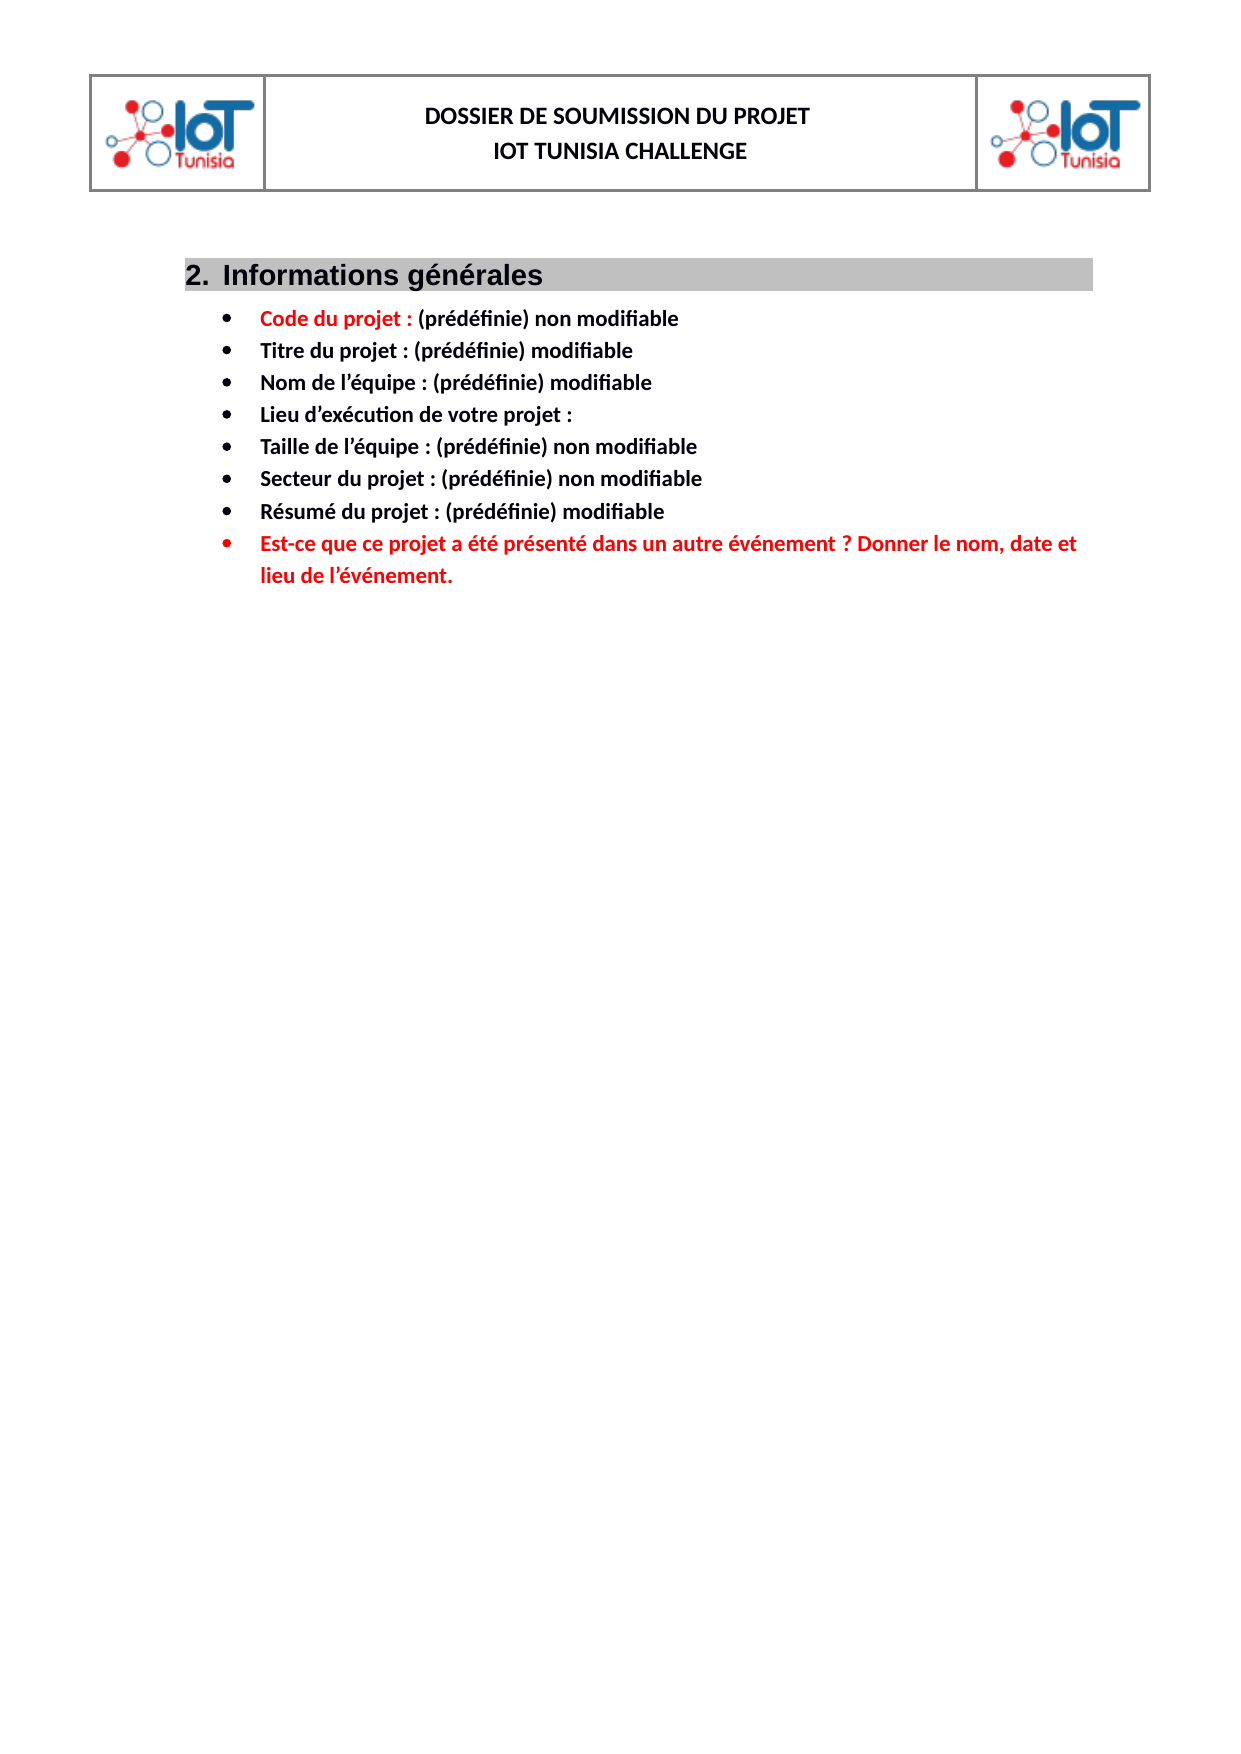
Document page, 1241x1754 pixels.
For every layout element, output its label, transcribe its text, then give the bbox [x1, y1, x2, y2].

list Lieu d’exécution de votre projet : [223, 400, 1093, 428]
list Informations générales [185, 258, 1093, 291]
list Code du projet : (prédéfinie) non modifiable [223, 304, 1093, 332]
list Est-ce que ce projet a été présenté dans un autre événement ? Donner le nom, date et lieu de l’événement. [223, 529, 1093, 589]
picture [985, 86, 1142, 180]
list Secteur du projet : (prédéfinie) non modifiable [223, 464, 1093, 493]
list Taille de l’équipe : (prédéfinie) non modifiable [223, 432, 1093, 460]
picture [99, 86, 256, 180]
list Nom de l’équipe : (prédéfinie) modifiable [223, 368, 1093, 396]
list Titre du projet : (prédéfinie) modifiable [223, 336, 1093, 364]
list Résumé du projet : (prédéfinie) modifiable [223, 497, 1093, 525]
